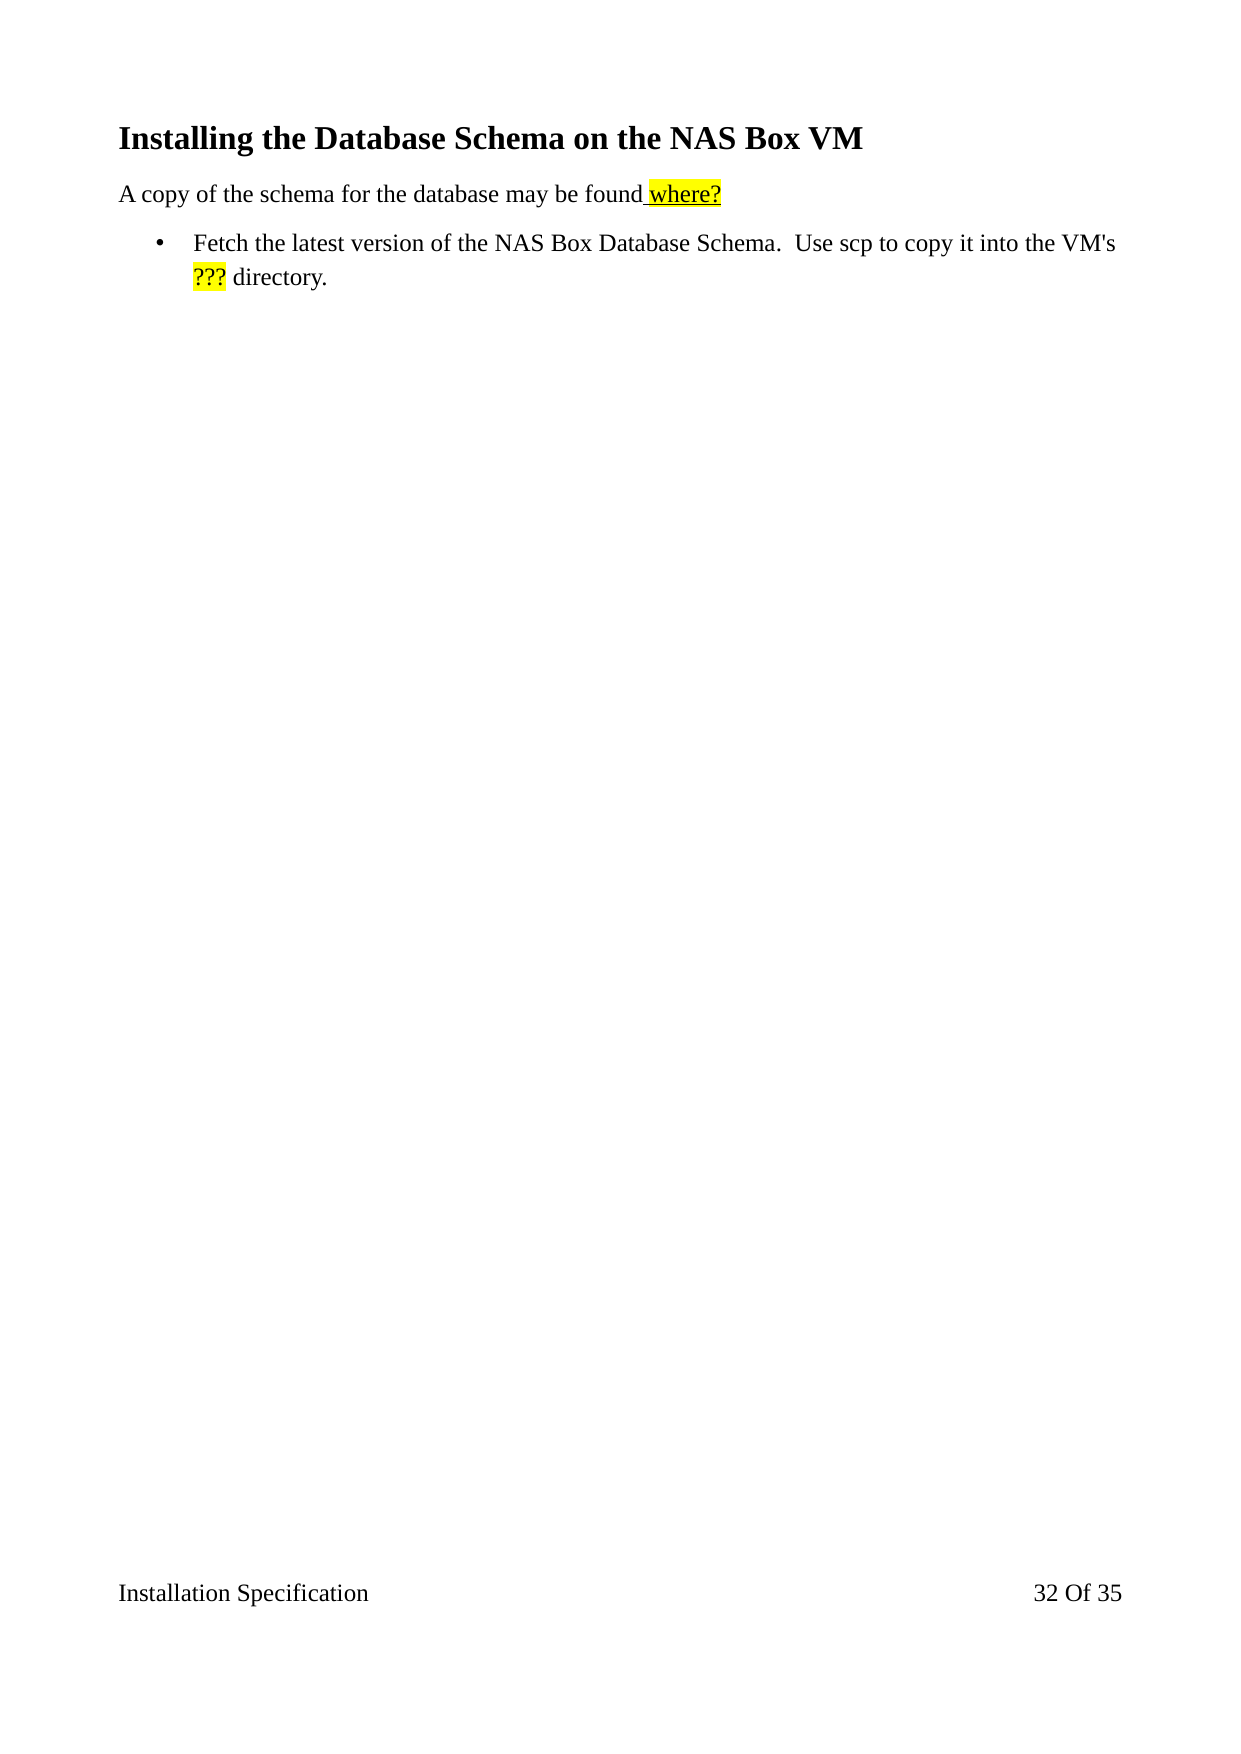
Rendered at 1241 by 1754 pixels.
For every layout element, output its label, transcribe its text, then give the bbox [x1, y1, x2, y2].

list Fetch the latest version of the NAS Box Database Schema. Use scp to copy it into the VM's ??? directory. [156, 228, 1122, 291]
text A copy of the schema for the database may be found where? [118, 179, 1122, 207]
text Installing the Database Schema on the NAS Box VM [118, 118, 1122, 156]
